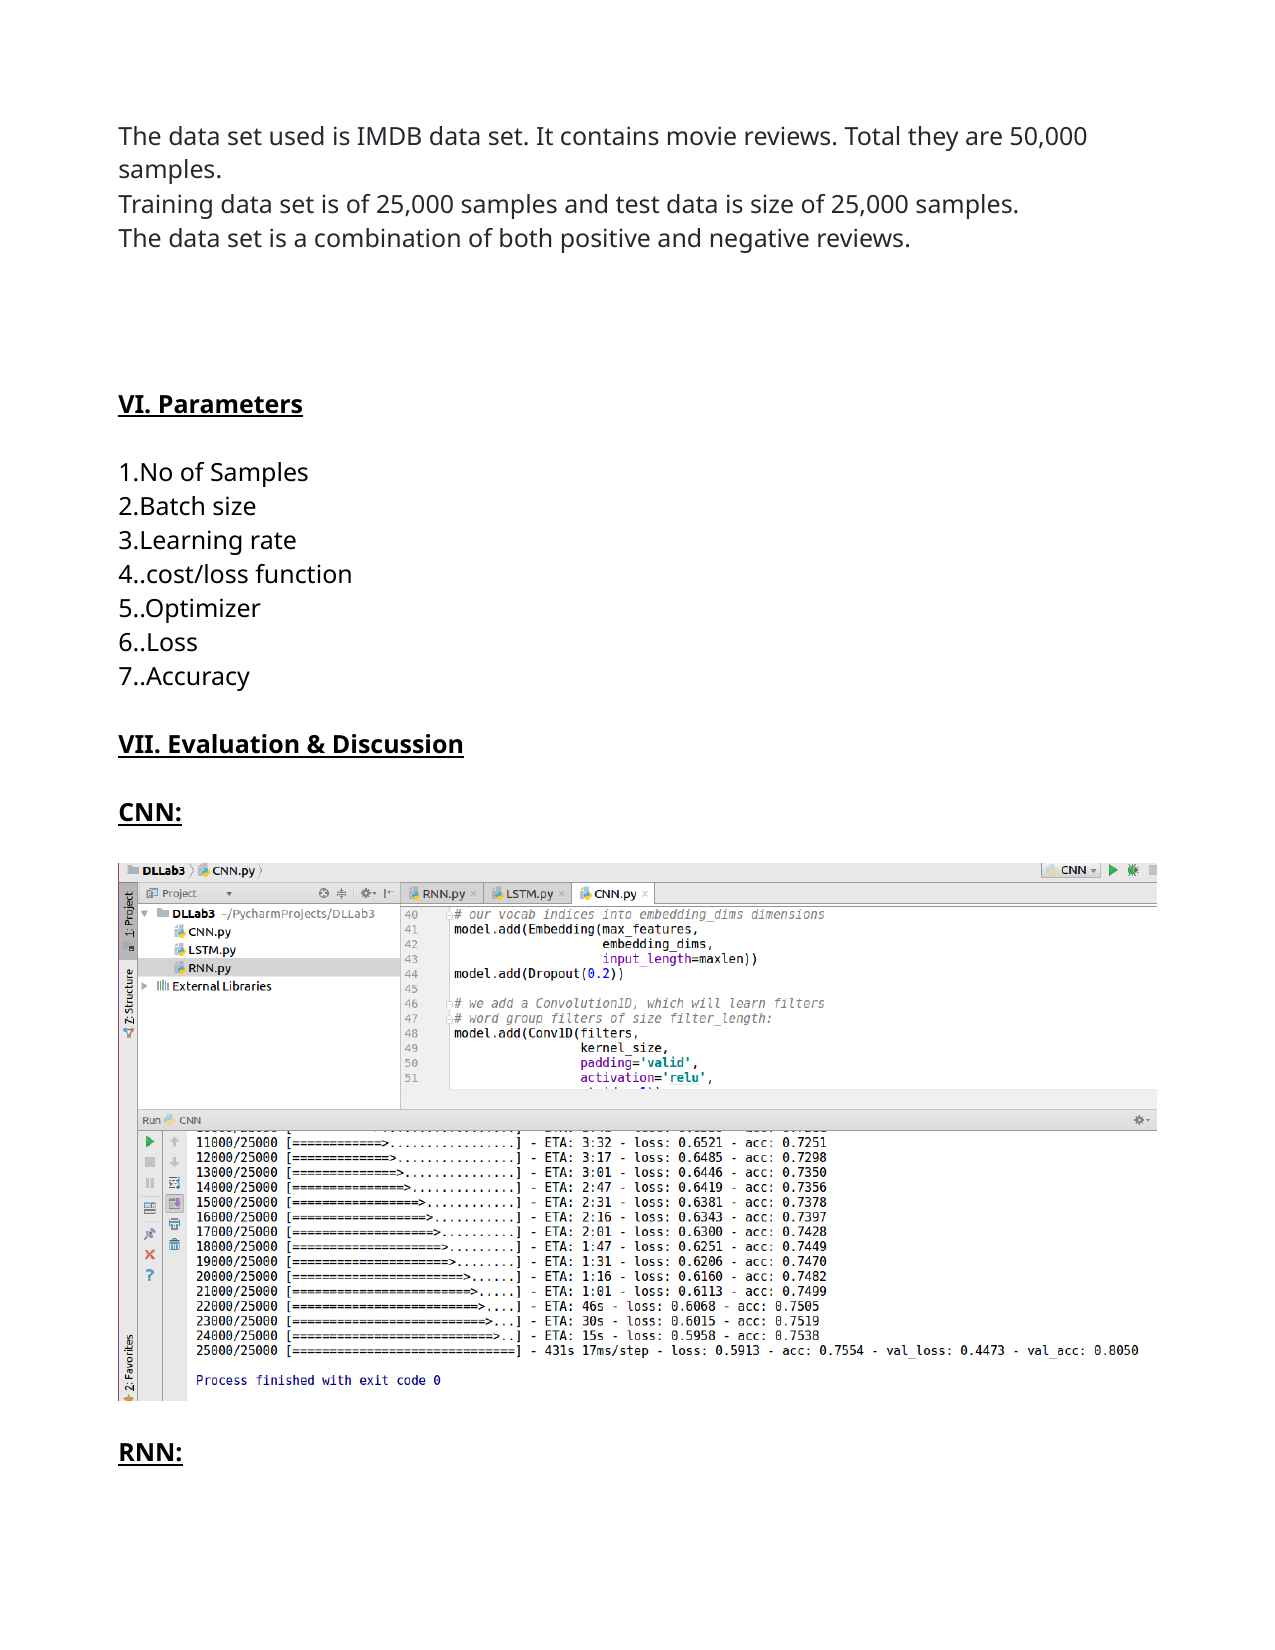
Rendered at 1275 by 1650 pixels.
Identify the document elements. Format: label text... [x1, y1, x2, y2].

text The data set is a combination of both positive and negative reviews. [118, 220, 1157, 254]
text 1.No of Samples [118, 454, 1157, 488]
text 7..Accuracy [118, 659, 1157, 693]
text 4..cost/loss function [118, 557, 1157, 591]
text 3.Learning rate [118, 523, 1157, 557]
text 5..Optimizer [118, 591, 1157, 625]
text Training data set is of 25,000 samples and test data is size of 25,000 samples. [118, 186, 1157, 220]
text 6..Loss [118, 625, 1157, 659]
text VII. Evaluation & Discussion [118, 727, 1157, 761]
picture [118, 863, 1157, 1401]
text The data set used is IMDB data set. It contains movie reviews. Total they are 50,000 samples. [118, 118, 1157, 186]
text 2.Batch size [118, 488, 1157, 523]
text RNN: [118, 1435, 1157, 1469]
text CNN: [118, 795, 1157, 829]
text VI. Parameters [118, 386, 1157, 420]
